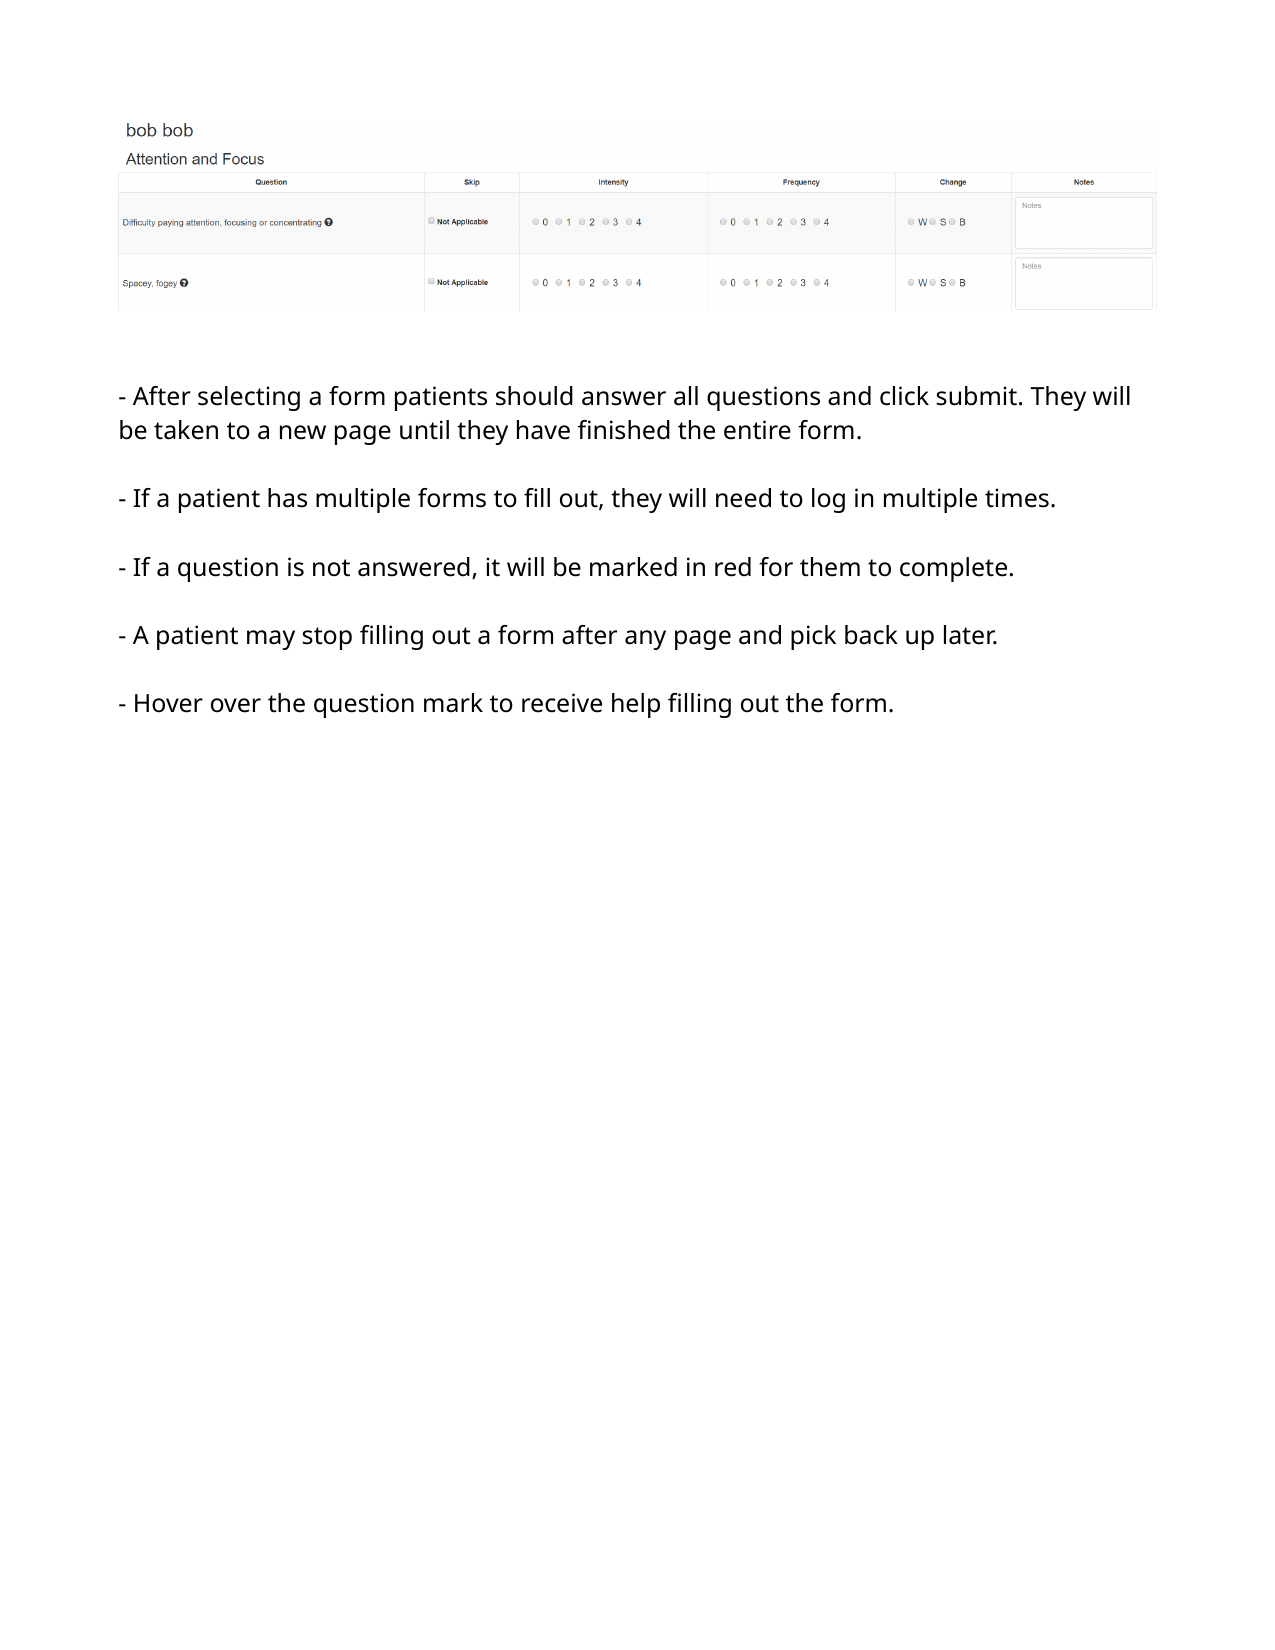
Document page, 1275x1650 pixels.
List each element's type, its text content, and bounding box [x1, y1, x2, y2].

text - A patient may stop filling out a form after any page and pick back up later. [118, 617, 1157, 651]
text - If a patient has multiple forms to fill out, they will need to log in multiple times. [118, 481, 1157, 515]
text - Hover over the question mark to receive help filling out the form. [118, 685, 1157, 719]
picture [118, 118, 1157, 311]
text - If a question is not answered, it will be marked in red for them to complete. [118, 549, 1157, 583]
text - After selecting a form patients should answer all questions and click submit. They will be taken to a new page until they have finished the entire form. [118, 379, 1157, 447]
